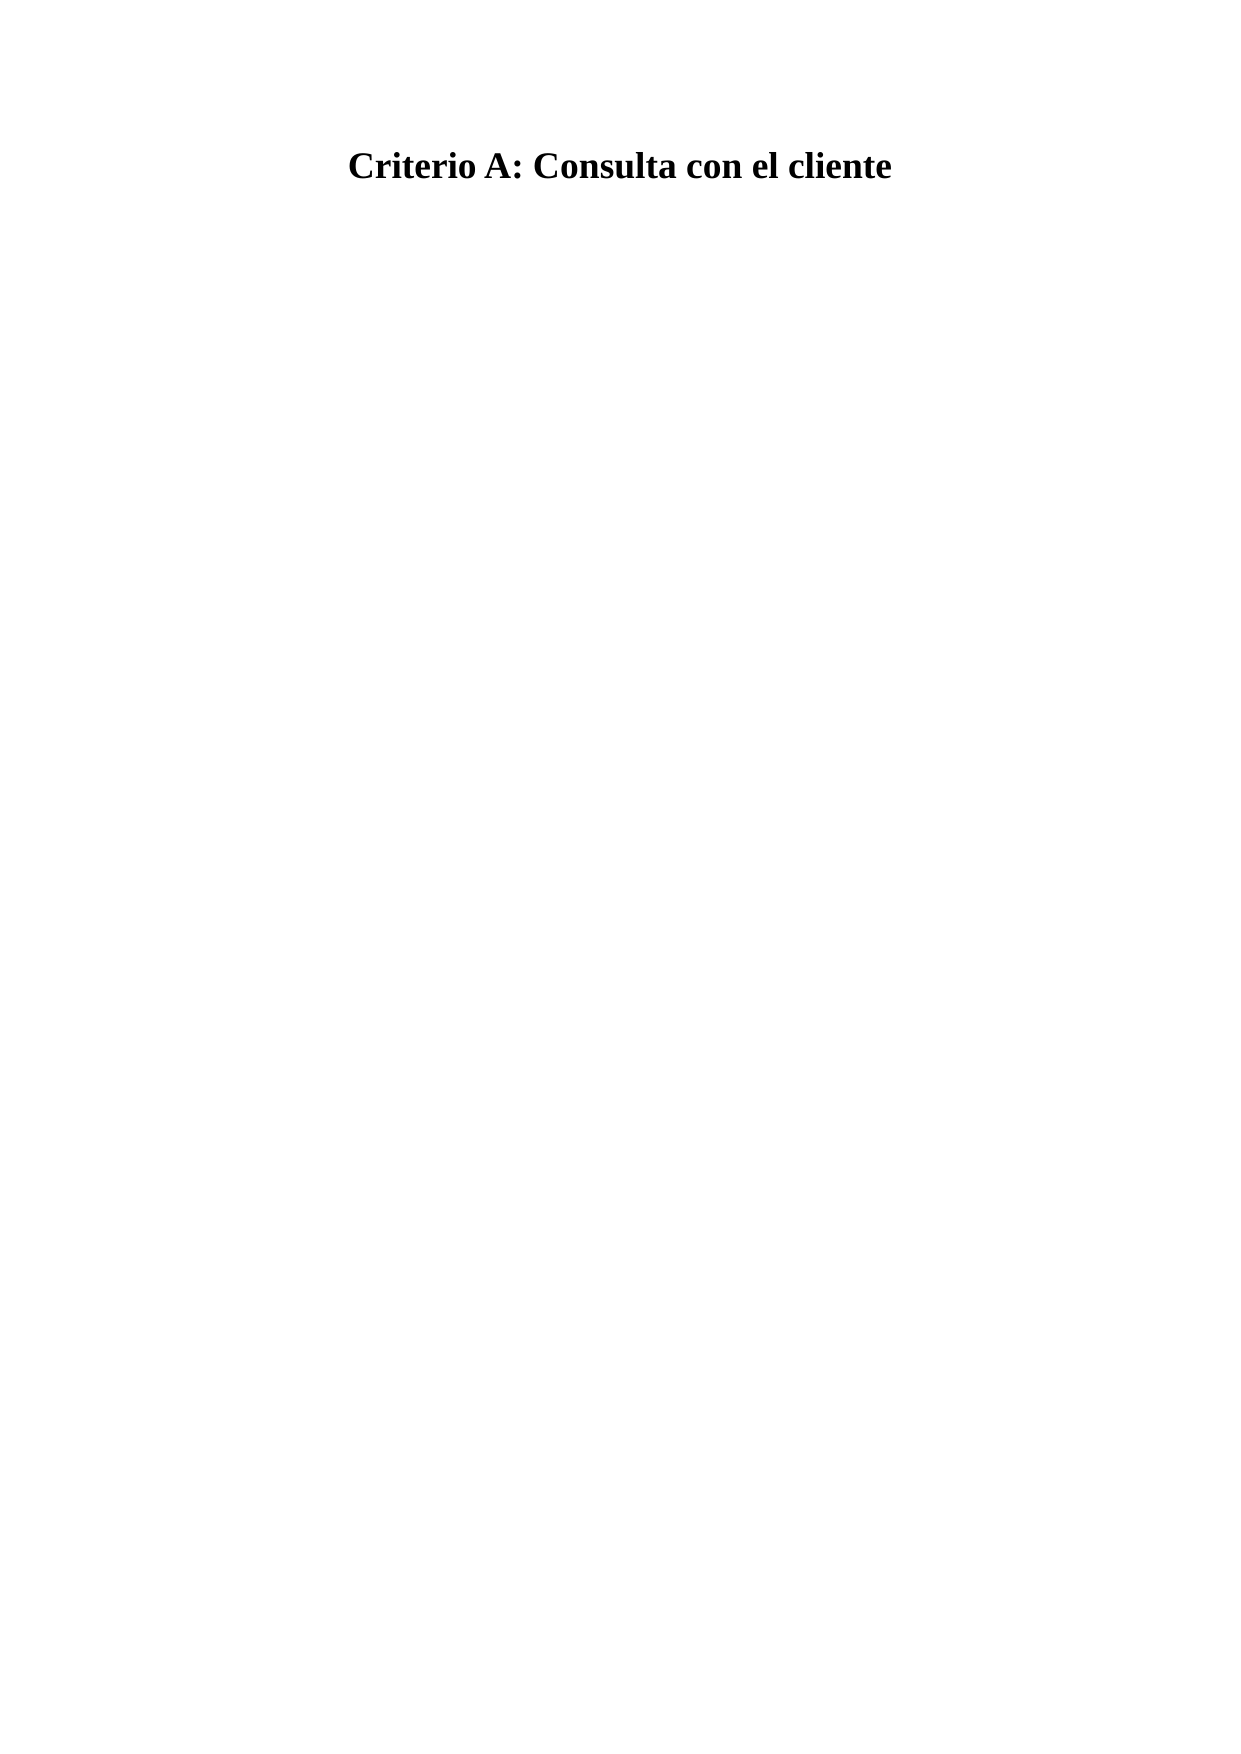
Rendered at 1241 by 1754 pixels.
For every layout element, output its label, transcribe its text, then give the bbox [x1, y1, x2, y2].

subtitle Criterio A: Consulta con el cliente [118, 143, 1122, 186]
